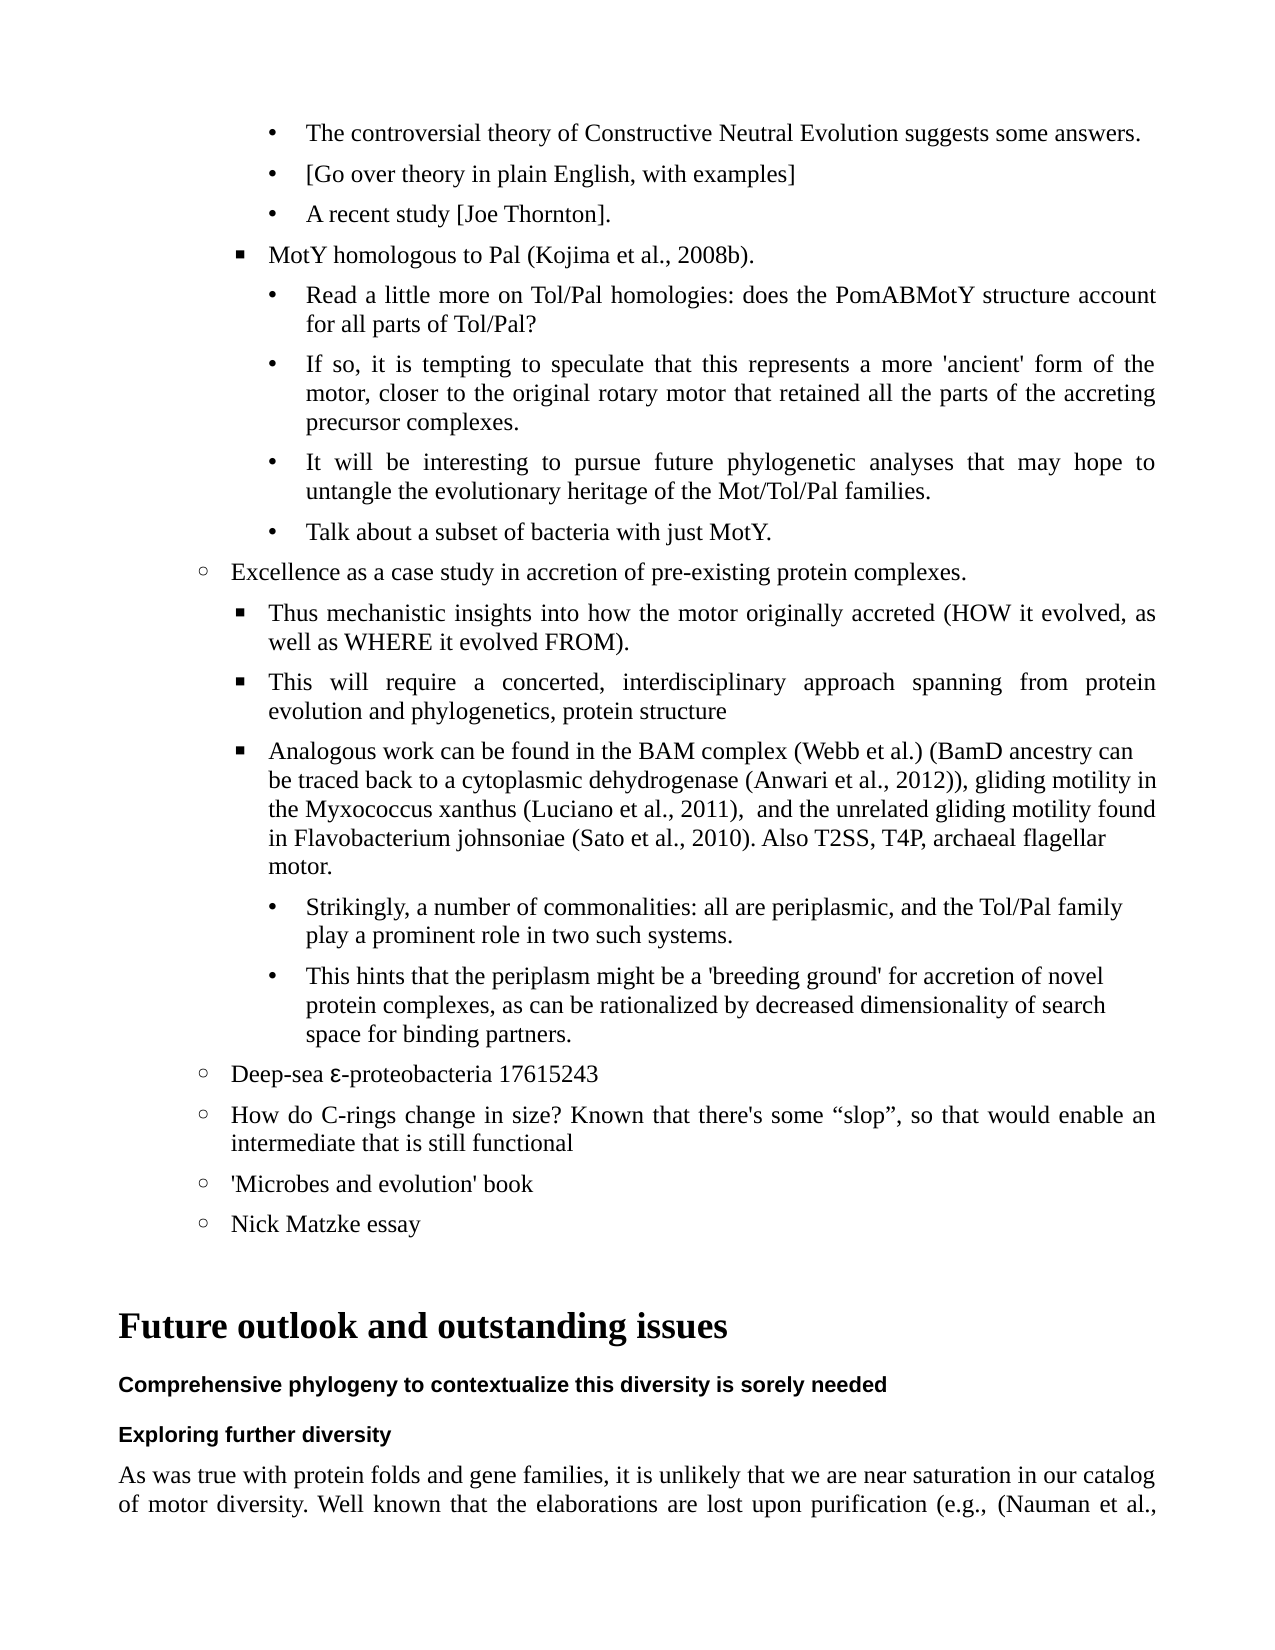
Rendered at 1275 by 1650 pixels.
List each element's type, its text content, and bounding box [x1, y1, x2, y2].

list Read a little more on Tol/Pal homologies: does the PomABMotY structure account for all parts of Tol/Pal? [268, 280, 1157, 338]
list A recent study [Joe Thornton]. [268, 199, 1157, 228]
list Excellence as a case study in accretion of pre-existing protein complexes. [193, 557, 1157, 586]
list Thus mechanistic insights into how the motor originally accreted (HOW it evolved, as well as WHERE it evolved FROM). [231, 598, 1157, 655]
list Deep-sea ε-proteobacteria 17615243 [193, 1059, 1157, 1088]
list Nick Matzke essay [193, 1209, 1157, 1238]
text As was true with protein folds and gene families, it is unlikely that we are near saturation in our catalog of motor diversity. Well known that the elaborations are lost upon purification (e.g., (Nauman et al., [118, 1460, 1157, 1517]
list This hints that the periplasm might be a 'breeding ground' for accretion of novel protein complexes, as can be rationalized by decreased dimensionality of search space for binding partners. [268, 961, 1157, 1047]
list It will be interesting to pursue future phylogenetic analyses that may hope to untangle the evolutionary heritage of the Mot/Tol/Pal families. [268, 447, 1157, 505]
list Analogous work can be found in the BAM complex (Webb et al.) (BamD ancestry can be traced back to a cytoplasmic dehydrogenase (Anwari et al., 2012)), gliding motility in the Myxococcus xanthus (Luciano et al., 2011), and the unrelated gliding motility found in Flavobacterium johnsoniae (Sato et al., 2010). Also T2SS, T4P, archaeal flagellar motor. [231, 736, 1157, 880]
list The controversial theory of Constructive Neutral Evolution suggests some answers. [268, 118, 1157, 147]
list This will require a concerted, interdisciplinary approach spanning from protein evolution and phylogenetics, protein structure [231, 667, 1157, 724]
list Strikingly, a number of commonalities: all are periplasmic, and the Tol/Pal family play a prominent role in two such systems. [268, 892, 1157, 949]
list 'Microbes and evolution' book [193, 1169, 1157, 1198]
list [Go over theory in plain English, with examples] [268, 159, 1157, 187]
subtitle Comprehensive phylogeny to contextualize this diversity is sorely needed [118, 1372, 1157, 1397]
list If so, it is tempting to speculate that this represents a more 'ancient' form of the motor, closer to the original rotary motor that retained all the parts of the accreting precursor complexes. [268, 349, 1157, 436]
list How do C-rings change in size? Known that there's some “slop”, so that would enable an intermediate that is still functional [193, 1100, 1157, 1157]
subtitle Exploring further diversity [118, 1422, 1157, 1447]
list MotY homologous to Pal (Kojima et al., 2008b). [231, 240, 1157, 268]
subtitle Future outlook and outstanding issues [118, 1304, 1157, 1347]
list Talk about a subset of bacteria with just MotY. [268, 517, 1157, 546]
